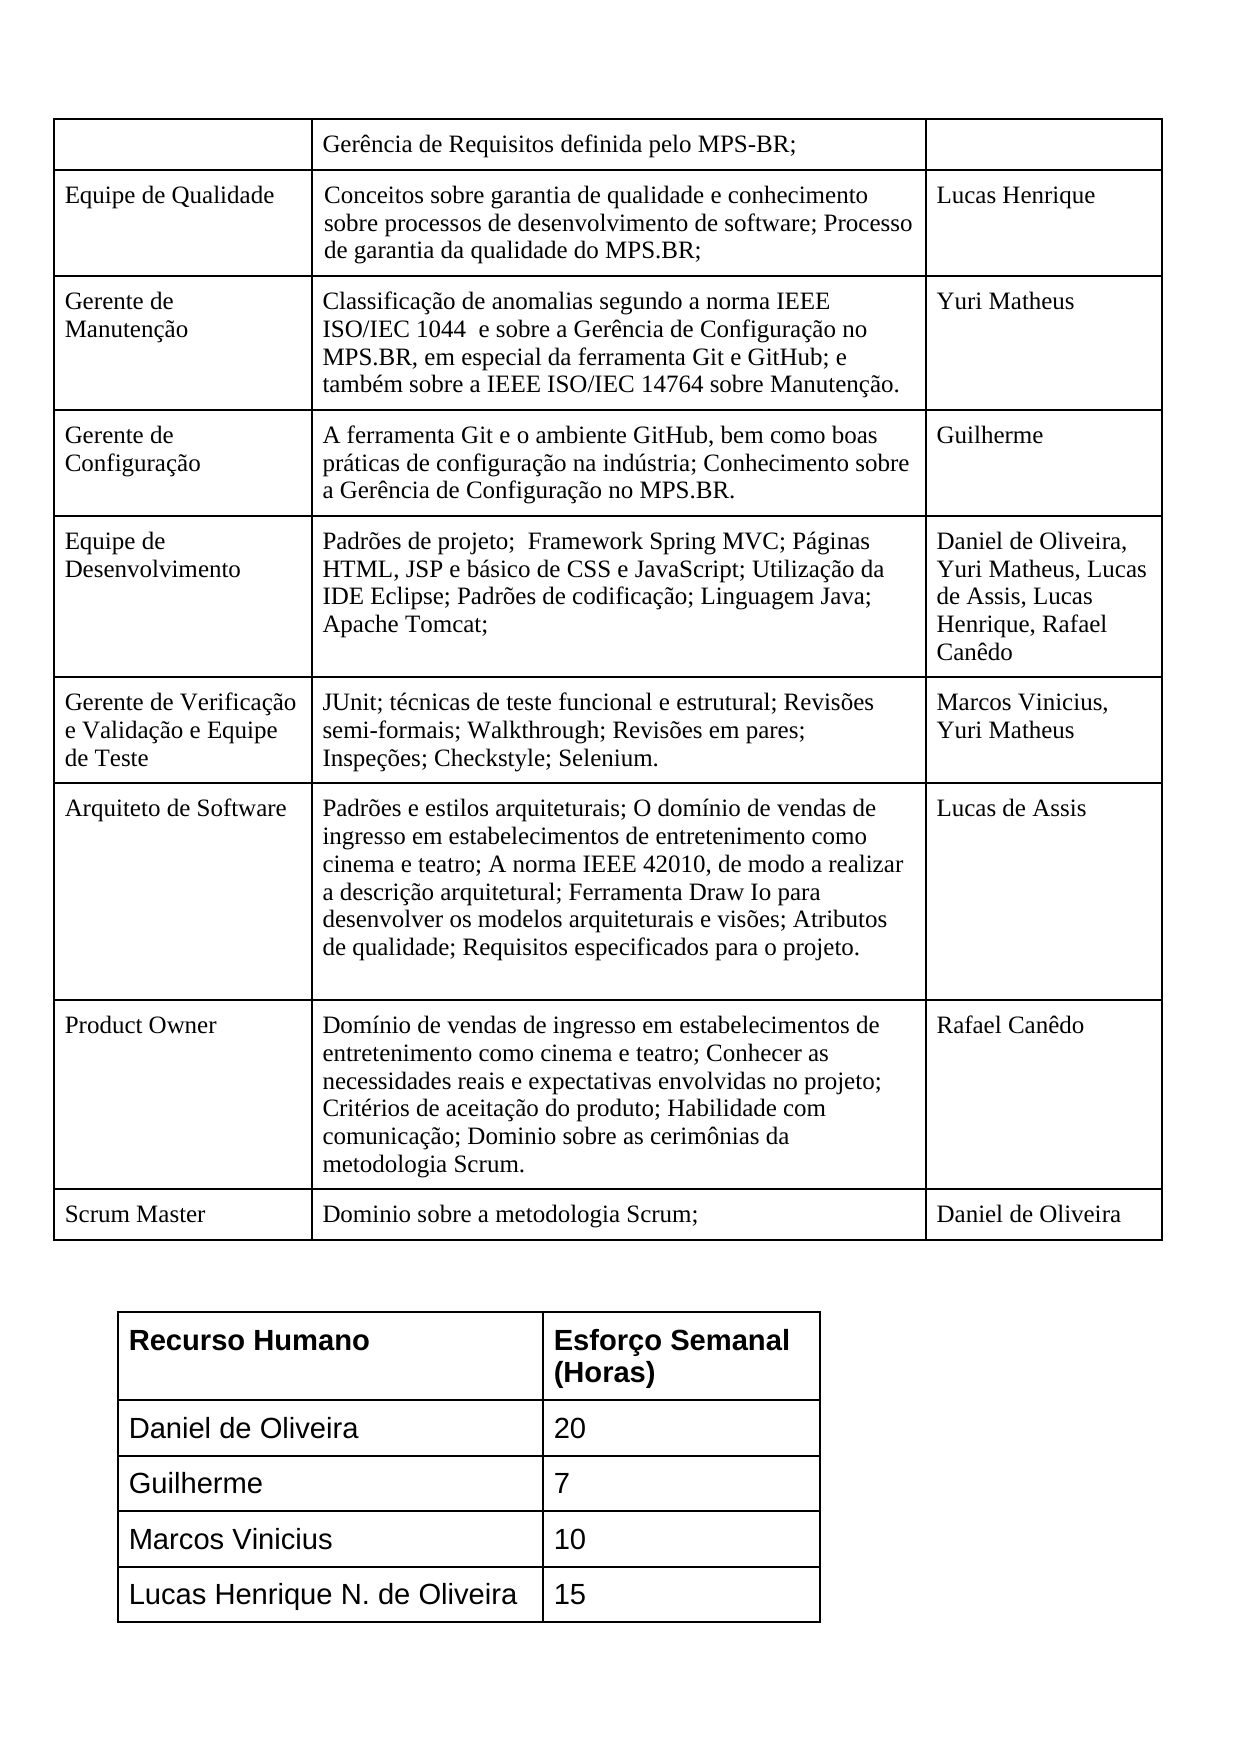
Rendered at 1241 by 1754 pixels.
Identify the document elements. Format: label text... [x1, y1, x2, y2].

table_cell A ferramenta Git e o ambiente GitHub, bem como boas práticas de configuração na indústria; Conhecimento sobre a Gerência de Configuração no MPS.BR. [313, 411, 925, 514]
table_cell 15 [544, 1568, 819, 1621]
table_cell Product Owner [55, 1001, 311, 1188]
table_cell Equipe de Desenvolvimento [55, 517, 311, 676]
table_cell Conceitos sobre garantia de qualidade e conhecimento sobre processos de desenvolvimento de software; Processo de garantia da qualidade do MPS.BR; [313, 171, 925, 275]
table_cell Marcos Vinicius, Yuri Matheus [927, 678, 1161, 782]
table_cell [55, 120, 311, 169]
table_cell Daniel de Oliveira [119, 1401, 542, 1454]
table_cell Guilherme [119, 1457, 542, 1510]
table_cell Gerente de Manutenção [55, 277, 311, 408]
table_cell 7 [544, 1457, 819, 1510]
table_cell Gerente de Verificação e Validação e Equipe de Teste [55, 678, 311, 782]
table_cell Yuri Matheus [927, 277, 1161, 408]
table_cell Daniel de Oliveira, Yuri Matheus, Lucas de Assis, Lucas Henrique, Rafael Canêdo [927, 517, 1161, 676]
table_cell Rafael Canêdo [927, 1001, 1161, 1188]
table_cell Lucas Henrique [927, 171, 1161, 275]
table_cell Lucas de Assis [927, 784, 1161, 999]
table_cell Arquiteto de Software [55, 784, 311, 999]
table_header Recurso Humano [119, 1313, 542, 1399]
table_cell Classificação de anomalias segundo a norma IEEE ISO/IEC 1044 e sobre a Gerência de Configuração no MPS.BR, em especial da ferramenta Git e GitHub; e também sobre a IEEE ISO/IEC 14764 sobre Manutenção. [313, 277, 925, 408]
table_cell Gerência de Requisitos definida pelo MPS-BR; [313, 120, 925, 169]
table_cell 20 [544, 1401, 819, 1454]
table_cell Equipe de Qualidade [55, 171, 311, 275]
table_cell Padrões de projeto; Framework Spring MVC; Páginas HTML, JSP e básico de CSS e JavaScript; Utilização da IDE Eclipse; Padrões de codificação; Linguagem Java; Apache Tomcat; [313, 517, 925, 676]
table_cell Domínio de vendas de ingresso em estabelecimentos de entretenimento como cinema e teatro; Conhecer as necessidades reais e expectativas envolvidas no projeto; Critérios de aceitação do produto; Habilidade com comunicação; Dominio sobre as cerimônias da metodologia Scrum. [313, 1001, 925, 1188]
table_header Esforço Semanal (Horas) [544, 1313, 819, 1399]
table_cell Daniel de Oliveira [927, 1190, 1161, 1239]
table_cell Padrões e estilos arquiteturais; O domínio de vendas de ingresso em estabelecimentos de entretenimento como cinema e teatro; A norma IEEE 42010, de modo a realizar a descrição arquitetural; Ferramenta Draw Io para desenvolver os modelos arquiteturais e visões; Atributos de qualidade; Requisitos especificados para o projeto. [313, 784, 925, 999]
table_cell Gerente de Configuração [55, 411, 311, 514]
table_cell Lucas Henrique N. de Oliveira [119, 1568, 542, 1621]
table_cell 10 [544, 1512, 819, 1566]
table_cell Marcos Vinicius [119, 1512, 542, 1566]
table_cell Dominio sobre a metodologia Scrum; [313, 1190, 925, 1239]
table_cell Guilherme [927, 411, 1161, 514]
table_cell JUnit; técnicas de teste funcional e estrutural; Revisões semi-formais; Walkthrough; Revisões em pares; Inspeções; Checkstyle; Selenium. [313, 678, 925, 782]
table_cell [927, 120, 1161, 169]
table_cell Scrum Master [55, 1190, 311, 1239]
